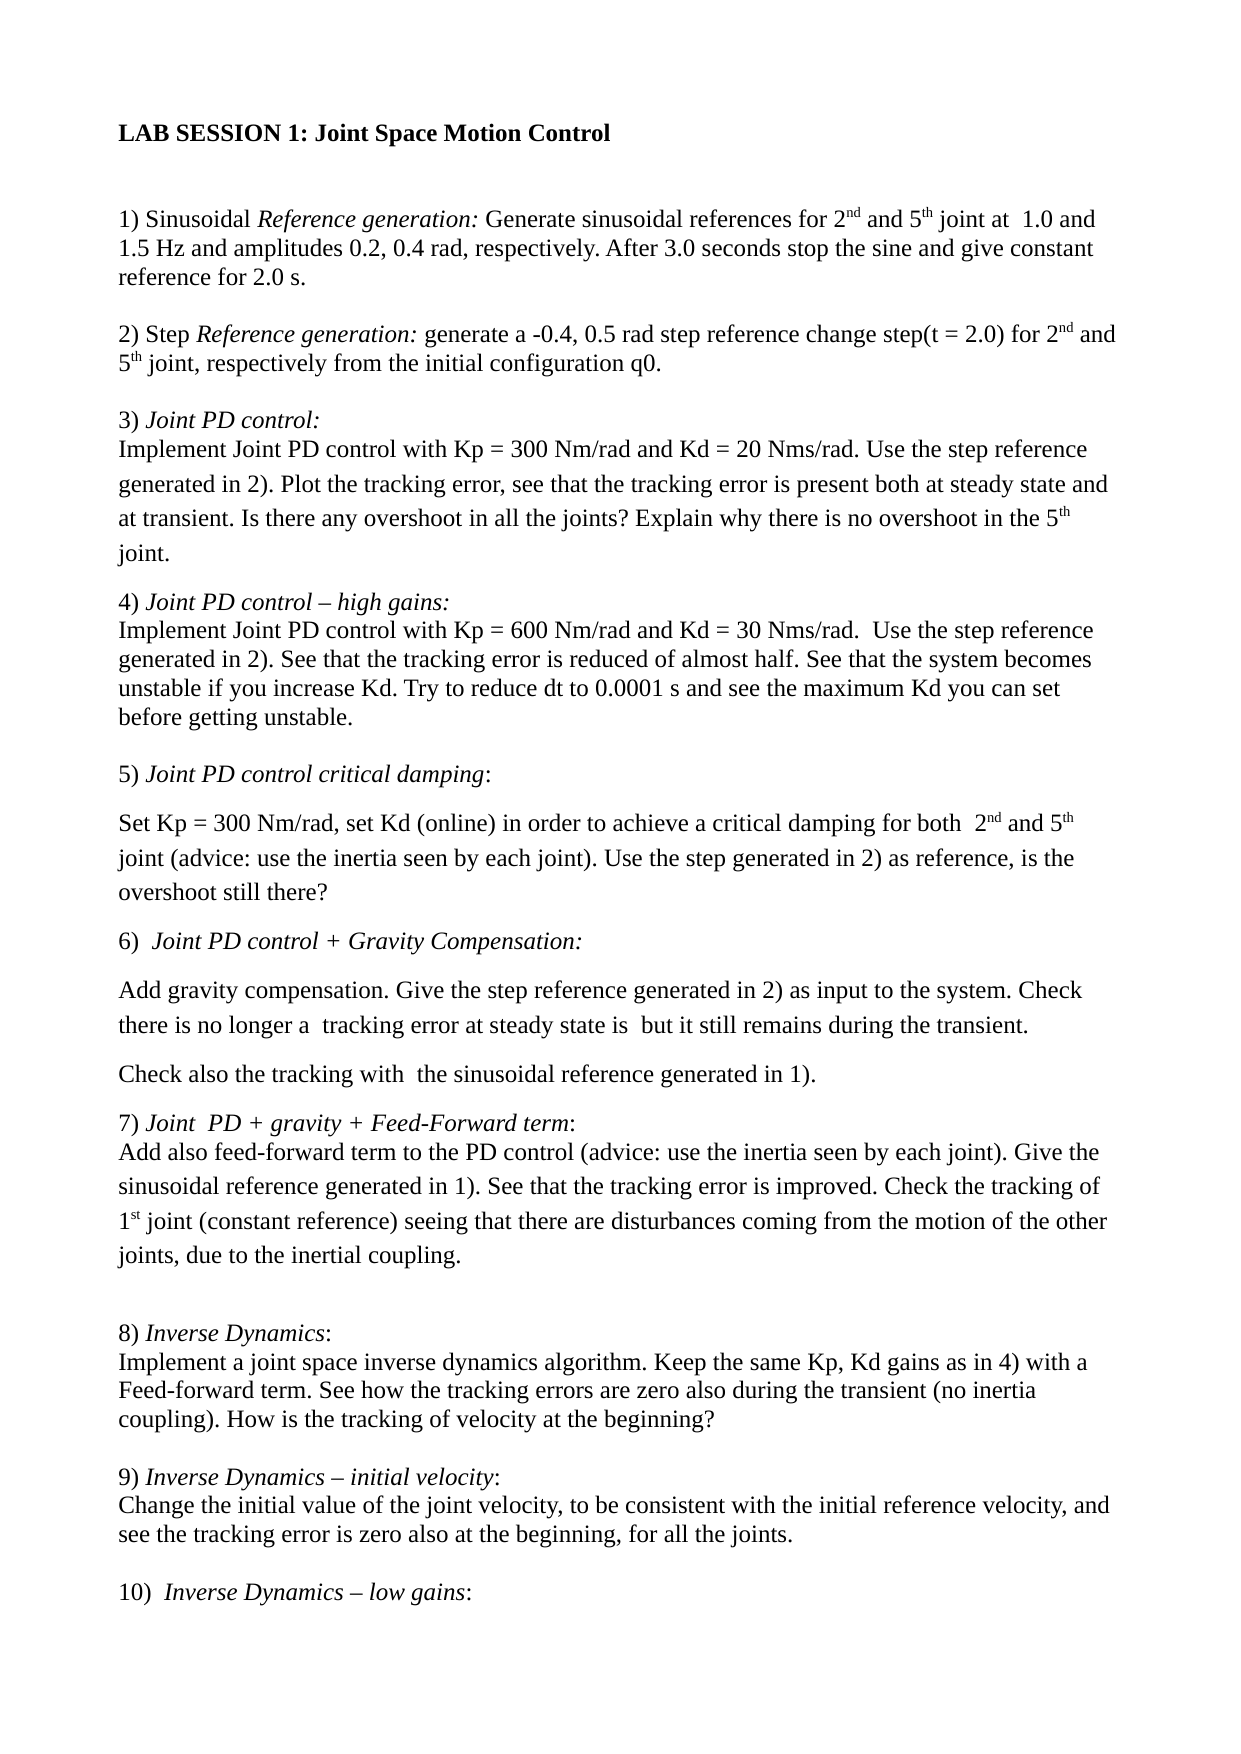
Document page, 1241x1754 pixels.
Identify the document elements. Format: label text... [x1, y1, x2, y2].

text 1) Sinusoidal Reference generation: Generate sinusoidal references for 2nd and 5th joint at 1.0 and 1.5 Hz and amplitudes 0.2, 0.4 rad, respectively. After 3.0 seconds stop the sine and give constant reference for 2.0 s. [118, 204, 1122, 291]
text 9) Inverse Dynamics – initial velocity: [118, 1462, 1122, 1491]
text 4) Joint PD control – high gains: [118, 587, 1122, 616]
text Check also the tracking with the sinusoidal reference generated in 1). [118, 1059, 1122, 1088]
text 3) Joint PD control: [118, 406, 1122, 434]
text Implement Joint PD control with Kp = 300 Nm/rad and Kd = 20 Nms/rad. Use the step reference generated in 2). Plot the tracking error, see that the tracking error is present both at steady state and at transient. Is there any overshoot in all the joints? Explain why there is no overshoot in the 5th joint. [118, 434, 1122, 567]
text Implement Joint PD control with Kp = 600 Nm/rad and Kd = 30 Nms/rad. Use the step reference generated in 2). See that the tracking error is reduced of almost half. See that the system becomes unstable if you increase Kd. Try to reduce dt to 0.0001 s and see the maximum Kd you can set before getting unstable. [118, 616, 1122, 731]
text Set Kp = 300 Nm/rad, set Kd (online) in order to achieve a critical damping for both 2nd and 5th joint (advice: use the inertia seen by each joint). Use the step generated in 2) as reference, is the overshoot still there? [118, 808, 1122, 906]
text Implement a joint space inverse dynamics algorithm. Keep the same Kp, Kd gains as in 4) with a Feed-forward term. See how the tracking errors are zero also during the transient (no inertia coupling). How is the tracking of velocity at the beginning? [118, 1347, 1122, 1433]
text LAB SESSION 1: Joint Space Motion Control [118, 118, 1122, 147]
text 8) Inverse Dynamics: [118, 1318, 1122, 1347]
text Add gravity compensation. Give the step reference generated in 2) as input to the system. Check there is no longer a tracking error at steady state is but it still remains during the transient. [118, 976, 1122, 1039]
text 2) Step Reference generation: generate a -0.4, 0.5 rad step reference change step(t = 2.0) for 2nd and 5th joint, respectively from the initial configuration q0. [118, 319, 1122, 377]
text 6) Joint PD control + Gravity Compensation: [118, 926, 1122, 955]
text 10) Inverse Dynamics – low gains: [118, 1577, 1122, 1606]
text Add also feed-forward term to the PD control (advice: use the inertia seen by each joint). Give the sinusoidal reference generated in 1). See that the tracking error is improved. Check the tracking of 1st joint (constant reference) seeing that there are disturbances coming from the motion of the other joints, due to the inertial coupling. [118, 1137, 1122, 1269]
text 5) Joint PD control critical damping: [118, 759, 1122, 788]
text Change the initial value of the joint velocity, to be consistent with the initial reference velocity, and see the tracking error is zero also at the beginning, for all the joints. [118, 1491, 1122, 1548]
text 7) Joint PD + gravity + Feed-Forward term: [118, 1108, 1122, 1137]
